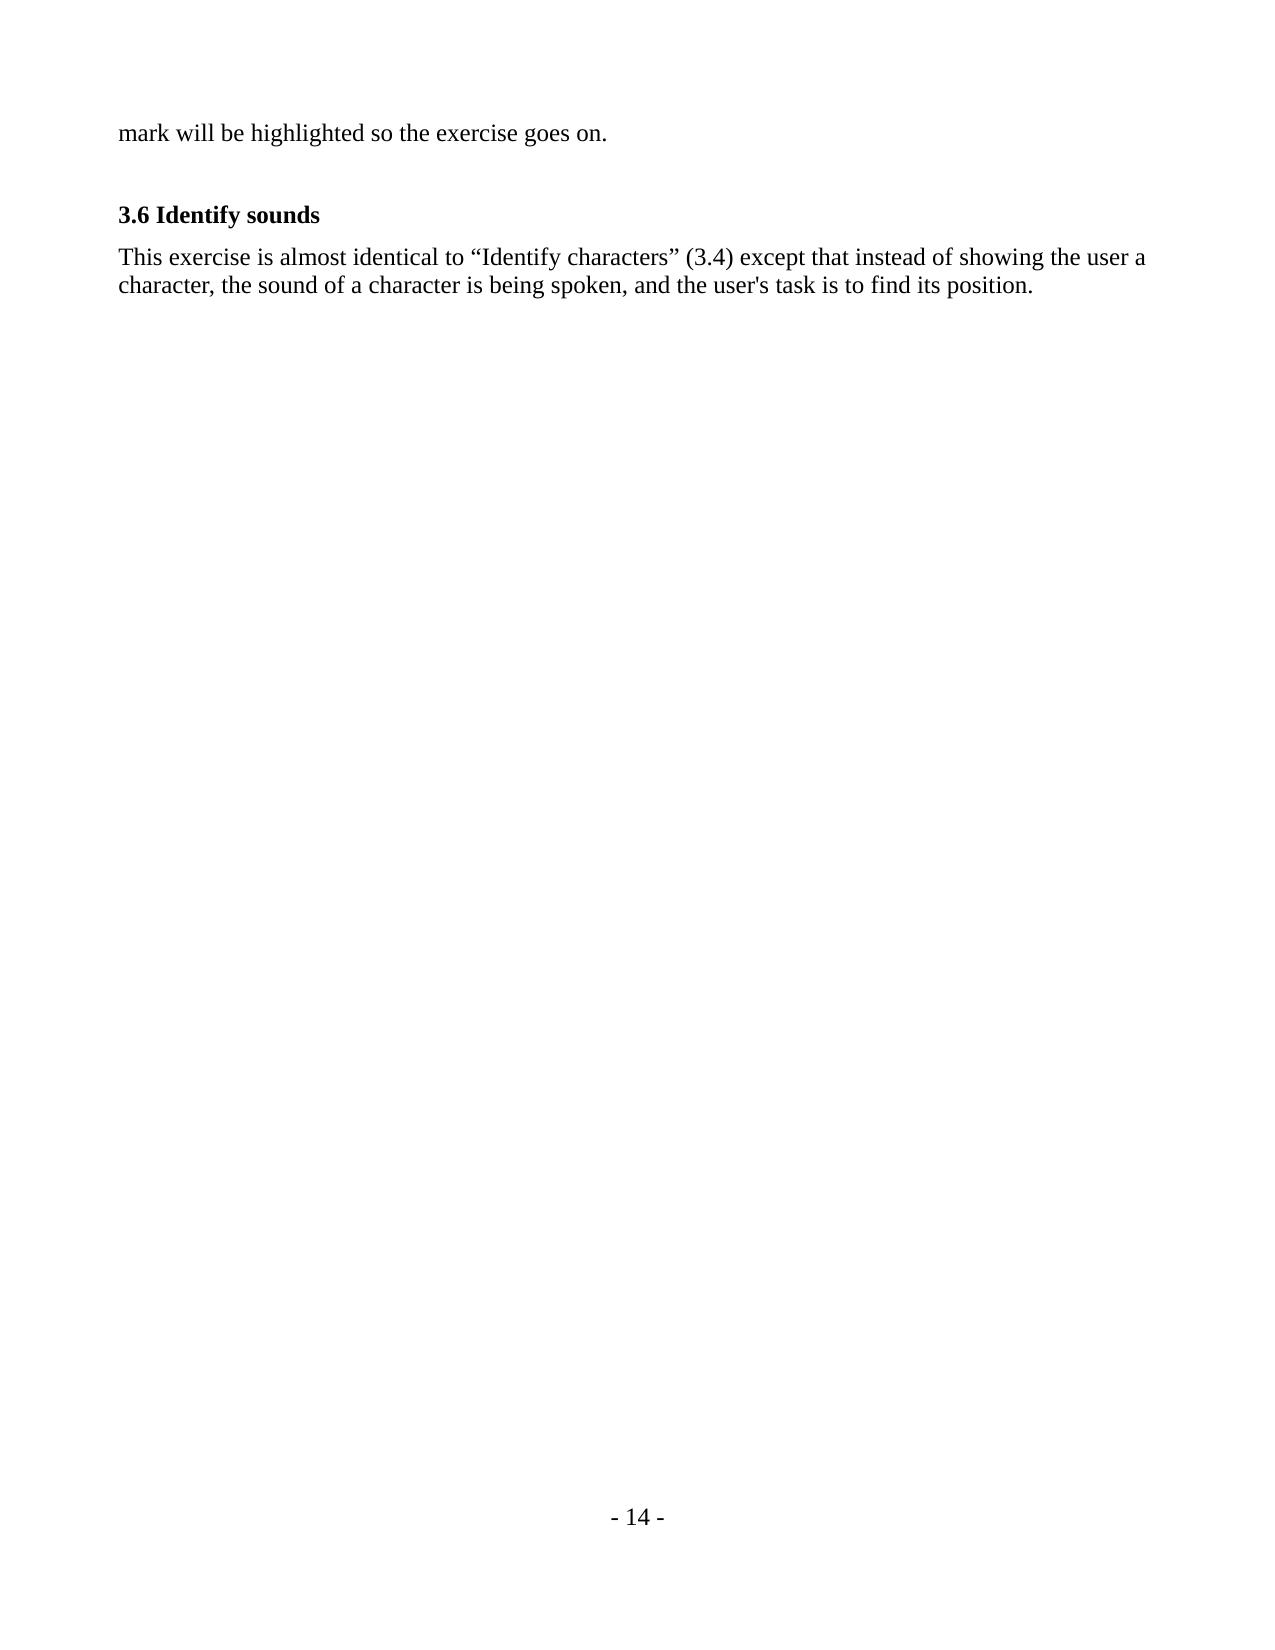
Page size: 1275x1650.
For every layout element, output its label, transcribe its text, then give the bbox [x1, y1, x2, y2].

text mark will be highlighted so the exercise goes on. [118, 118, 1157, 147]
text This exercise is almost identical to “Identify characters” (3.4) except that instead of showing the user a character, the sound of a character is being spoken, and the user's task is to find its position. [118, 242, 1157, 299]
subtitle 3.6 Identify sounds [118, 201, 1157, 229]
